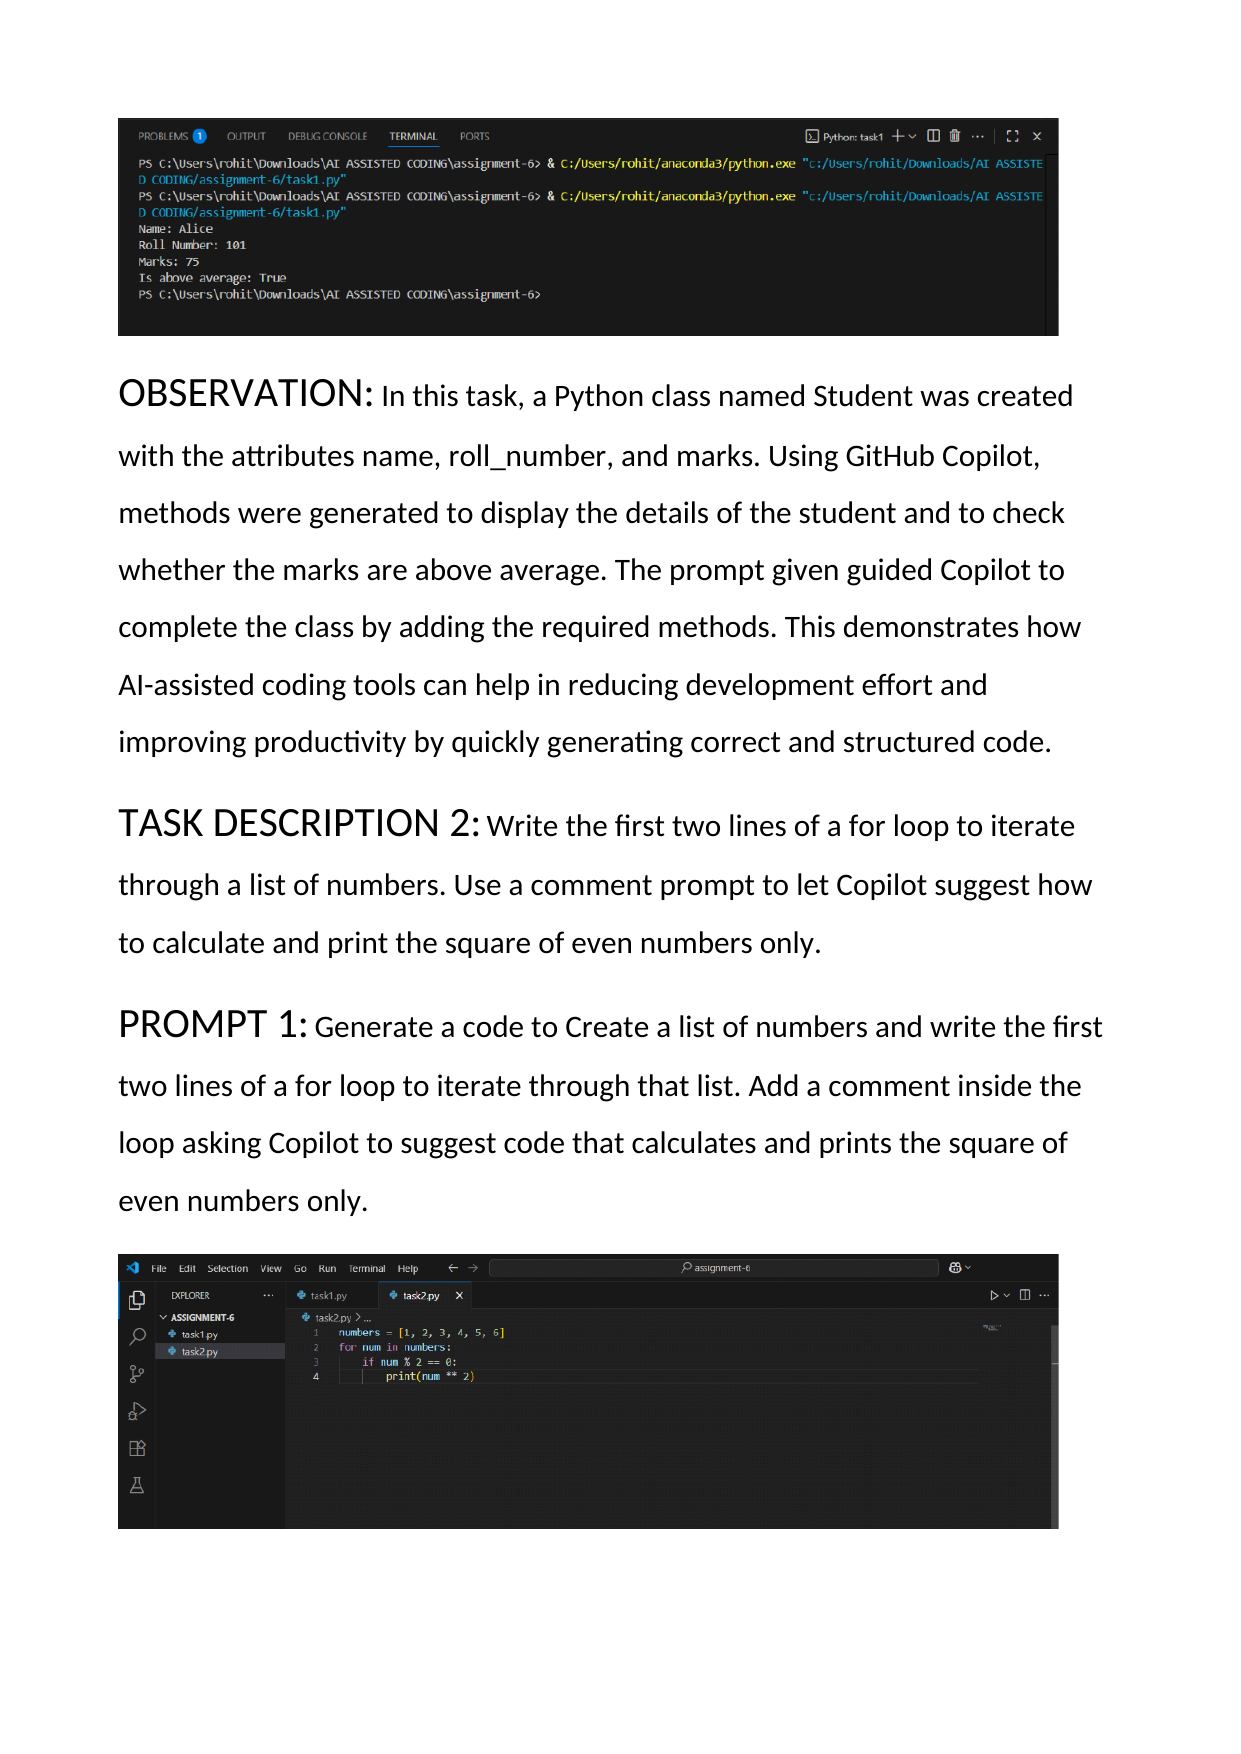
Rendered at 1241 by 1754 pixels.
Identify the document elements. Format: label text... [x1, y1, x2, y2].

text OBSERVATION: In this task, a Python class named Student was created with the attributes name, roll_number, and marks. Using GitHub Copilot, methods were generated to display the details of the student and to check whether the marks are above average. The prompt given guided Copilot to complete the class by adding the required methods. This demonstrates how AI-assisted coding tools can help in reducing development effort and improving productivity by quickly generating correct and structured code. [118, 366, 1122, 760]
text TASK DESCRIPTION 2: Write the first two lines of a for loop to iterate through a list of numbers. Use a comment prompt to let Copilot suggest how to calculate and print the square of even numbers only. [118, 796, 1122, 961]
text PROMPT 1: Generate a code to Create a list of numbers and write the first two lines of a for loop to iterate through that list. Add a comment inside the loop asking Copilot to suggest code that calculates and prints the square of even numbers only. [118, 997, 1122, 1219]
